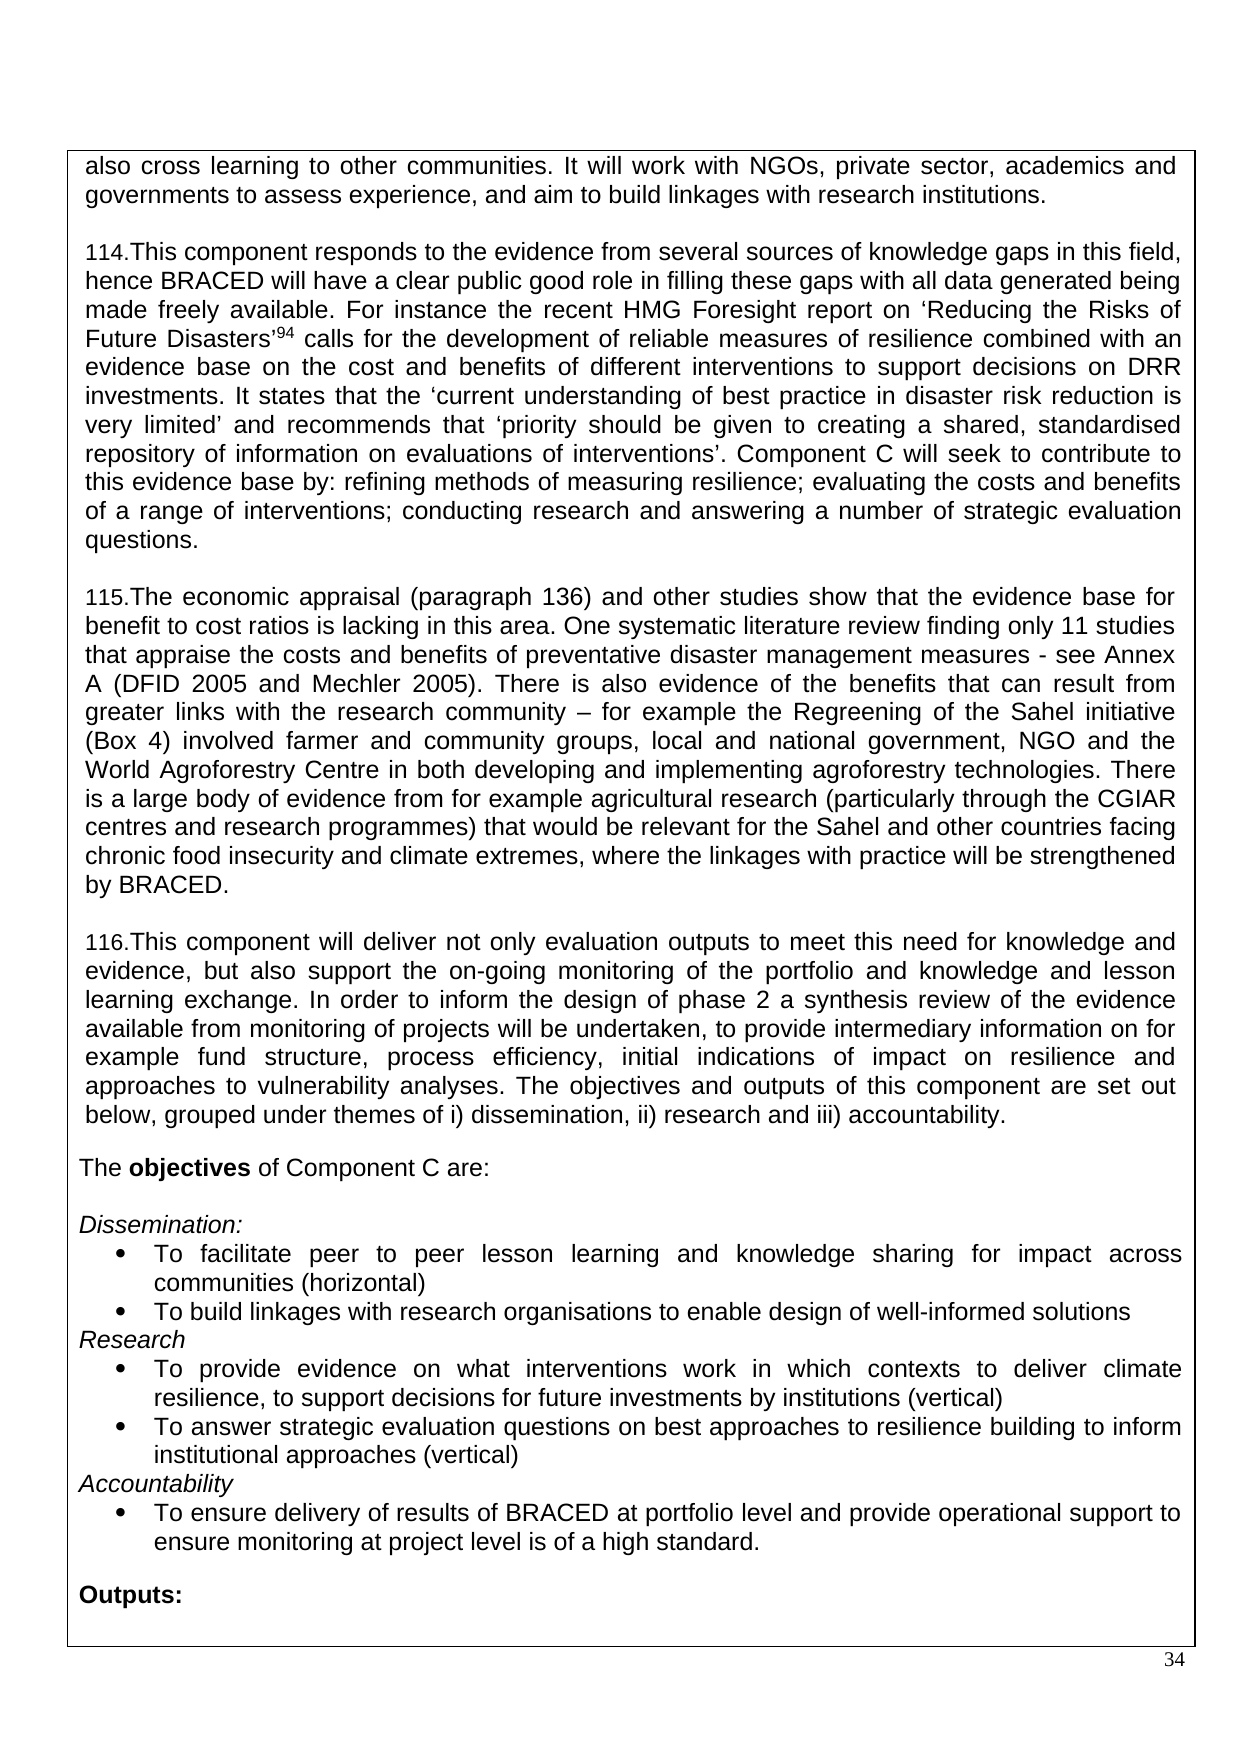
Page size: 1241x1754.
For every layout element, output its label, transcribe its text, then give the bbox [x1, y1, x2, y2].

table_cell B. Impact and Outcome that we expect to achieve What results do we expect to achieve? Impact: BRACED aims to make up to 5 million vulnerable people, especially women and children, in developing countries more resilient to climate extremes. In addition, through improved policies and institutions at national level and better understanding of DRR and adaptation, we expect the programme to reach many millions more indirectly. Estimates of these indirect beneficiaries will be determined during implementation. Two indicators will be used to measure the impact of BRACED: Reduction in the number of deaths caused by climate extremes and disasters. Proportion of children under 5 who are suffering from global acute malnutrition and severe acute malnutrition as a result of climate extremes and disasters. The outcomes of the programme will be: Poor people in developing countries reached by interventions designed to make them more resilient to climate extremes. Indicators: Number of people supported to cope with the impacts of Climate Change (ICF KPI 1). Number and type of assets protected or improved per household. XXXXX Knowledge and evidence for building resilience to climate extremes is built and is used/influential at all levels (local, national, regional, international and within DFID). Indicators: The number of countries where climate information is used to inform responses to climate extremes has improved (ICF Ada TI) The number of countries where the extent to which planned interventions are likely to have a transformational impact (ICF KPI 15). To deliver these impacts and outcomes BRACED has four outputs: Large scale interventions are in place to make people less vulnerable to climate extremes. Results include: large scale interventions established in five Sahelian countries and 6 other countries in Asia and other parts of sub-Saharan Africa to help reduce the risk of up to 5 million people to climate extremes. Indicators: Number of people whose resilience to climate extremes and disasters has been improved (ICF KPI 4) - disaggregated by programme type, gender, age and % of programme beneficiaries who are poor and extremely poor. Number of countries where large scale interventions have been established, disaggregated by region (Sahel and Other) and type and number of intervention. No of effective partnerships built between NGOs, local government and private sector to deliver interventions. The number of countries where the quality of stakeholder engagement in decision-making to address climate extremes and disasters has improved (ICF Adaptation Indicator). Increased capacity of local government, civil society and private sector to respond to climate extremes. Proposed results include: number of countries with improved early warning systems for climate extremes; number of interventions building resilience to climate extremes. Indicators: Number of countries with improved early warning systems for climate extremes disaggregated by region: Depending on the types of interventions proposed and the focus of the work planned under Component C of BRACED a combination of ‘scorecard’ indicators will be used. 3 of the Institutional level indicators from the Guidance on Measuring Disaster Resilience will be adapted for climate adaptation and disaster risk reduction for use by BRACED. Better understanding of what works in building climate resilience from DRR and climate change adaptation interventions. Results will include evidence and sharing of knowledge on: economics of building climate resilience; effectiveness of micro-insurance; cost effectiveness of private sector and NGO-led DRR insurance programmes; role of private sector in DRR and adaptation; how to take innovations to scale; and, how to work in hard-to-reach and fragile locations. Indicators: Number of evidence studies and documents produced on climate change adaptation and DRR to climate extremes. Number of strategic level evaluations (including beneficiary participation) commissioned and published. The number of project level evaluations of climate change adaptation and DRR carried out by partners brought together under meta-analysis. Number of new and existing climate change adaptation and DRR programmes whose design and/or implementation approaches are informed by the evidence from BRACED M&E and knowledge work. Number of ICF and DRF indicators that BRACED is able to collect data for and report against. Improved policies integrating DRR and climate change adaptation are in place at local, national, regional and international levels. Proposed results include: numbers of national resilience strategies incorporating adaptation and risk reduction in place and implemented; number of multilateral agencies with integrated policies on DRR and adaptation, number of countries where DRR and Adaptation are part of national and sectoral ministries policies and plans; and number of regional plans/actions on cooperation in DRR and climate adaptation. Indicators: Number of national and regional resilience strategies incorporating climate change adaptation and risk reduction in place and implemented. Number of multilateral agencies and regional organisations with integrated policies on adaptation and risk reduction. Under Component C of BRACED a combination of ‘scorecard’ indicators will be used, developed by the DFID Tracking Adaptation and Measuring Development Programme. The logframe for BRACED with details of these expected impacts, outcomes and outputs is given in Annex F. The logframe will be a living document with milestones and targets being added after the selection of the NGO grants under Components A and B. Details of how the total number of people BRACED will help to be more resilient to climate extremes was calculate are given in Box 6. A schematic Theory of Change is shown in Figure 2 below. BRACED will seek to achieve its stated impact to make poor people more resilient to climate extremes by two main pathways: In the short term by the direct impact of funded projects on the resilience of men women and children in the communities targeted (thick orange line). In the longer term it will achieve a transformational impact on resilience of poor people in vulnerable communities over time (sustained) and across regions (geographic) as well as social groups, ecological regions and economies through a longer pathway. This will be to learn lessons from funded projects of what approaches work in what context, and to influence policy making and development planning in national governments, regional institutions, local government and through international initiatives. Component D still to be designed will be key part of this at the national and regional level. Figure 2: BRACED Theory of Change This illustrates the central importance of Component C to BRACED, to learn from the range of approaches supported, and the importance of political economy considerations in influencing governance structures for sustainability and long term impact. It also highlights the importance of accountability of government to communities, to ensure lessons are implemented at local level. What will BRACED do? To deliver these outcomes three immediate components are proposed. A fourth component on building institutional capacity will be developed subsequently. The four components are: Scaling up actions on the ground to build the resilience of people to cope with climate extreme events in the Sahel. (Budget up to £60 million). This is expected to directly benefit up to 5 million people. Boxes 5 and 6 provide details on how this figure was estimated. Scaling up actions on the ground to build the resilience of people to cope with climate extreme events in DFID focal countries at high risk of these events (Budget up to £40 million) Building evidence and testing approaches on adaptation and DRR (Budget up to £10 million) Development of national and international capability and capacity on response to climate related disasters (Budget up to £30 million). Together these four components will directly benefit people at risk from climate extremes, and build momentum among international partners on the importance of integrating climate change into disaster risk reduction. Improved evidence of what works and on the economics of investing in building resilience should pave the way for future at-scale funding for adaptive social protection, micro-insurance, and large-scale private funding mechanisms for spreading or transferring climate/extreme weather risks. Box 6: Estimating the number of people who will benefit from BRACED Component A: Scaling up of DRR and adaptation in the Sahel This component will work in Burkina Faso, Chad, Mali, Mauritania and Niger, and will provide large-scale support to adaptation and DRR activities at the grassroots level through grants to alliances/consortia of NGOs, local government, private sector and research organisations. These will be used to build the resilience of households and communities in the Sahel by improving and diversifying livelihoods, developing shared management systems of resources critical to resilience (water, rangelands, and forests) and embedding disaster risk reduction and adaptation in to climate change and development responses. An important part of the activities will be building the evidence and strategies to resolve competing land uses (land/water/forests/ rangelands), and supporting communities to build resilient and sustainable livelihoods. For example ensuring agricultural and pastoralist livelihoods are able to co-exist and support each other in a changing climate. Component B: Scaling up DRR and Adaptation in DFID focal countries This component will scale up DRR and adaptation actions in DFID focal countries whose populations are at high risk of climate extreme events. These are to be finalised but potentially will include Pakistan, Burma, Bangladesh, Ethiopia, South Sudan, Uganda, Kenya, and Mozambique. The component will provide large-scale support to adaptation and DRR activities at the grassroots level through grants to alliances/consortia comprising of NGOs, local government, private sector and research organisations. These will used to build the resilience of households and communities by improving and diversifying livelihoods, flood protection, early warning systems, and community adaptation planning. Challenges and Criteria for grants for components A and B One of the challenges to Components A and B is to avoid “just” funding good adaptation projects that build resilience to climate extremes without reference to scale up, policy influencing and sustainability. This is because there are likely to be limits to the extent to which poor communities can develop resilience just from within. Economic diversification may entail better links to markets or seeking jobs elsewhere for parts of the year. Other forms of local support from outside the community may also help break or reduce the efficacy of mechanisms by which communities are indirectly adversely affected by weather and climatic shocks. Most successful interventions for resilience have therefore aimed to institutionalise interventions into local to national governance systems. In addition to supporting adaptation projects that might be ‘islands of excellence’ BRACED will support a broader set of interventions that involve policy influencing, political economy analysis and promoting empowerment and accountability. For example, promoting greater transparency and accountability in the use of adaptation and resilience funding through participatory monitoring processes. Grant recipients will need to demonstrate how the impacts of their projects will be sustained. Evidence and experience already exists on how community-based DRR and adaptation can benefit people. However, funding to local level DRR and adaption is limited and often tied to a specific humanitarian response, when it could be considered to be too late. BRACED will support NGOs in partnership with UN agencies, national governments and the private sector to increase the number of programmes they deliver to help build the resilience of people to extreme climate events. A two stage process will be undertaken in the selection of grants. There will be an initial call for concepts. The best of these will be selected and proponents asked to develop full proposals. To enable them to do this grant proponents will be allowed to apply for a project preparation grant of up to £250,000. The purpose of this significant grant size is to allow proponents to build alliances for new consortia to implement scaled up projects. Establishment of consortia will be a condition for successful bids, as well as the development of an evaluation framework in partnership with wider BRACED programme. The grant will also be used to undertake pilot work to provide more evidence on the costs and benefits of the proposed approaches – including details on the unit costs of proposed actions; and the development of a results framework and clear theory of change. The building evidence Component C will be expected to share the knowledge generated from the project preparation phase. A detailed budget for the project preparation grant will be required to be submitted with the concept with all costs fully justified. It is anticipated that many concepts will require significantly less than the maximum grant amount, including where the proposal is partly funded from other sources (e.g. other donors or multilaterals). The allocation of project preparation grants will be rule based, with concepts selected against eight key criteria: Does the project propose work in one or more of the target countries? Does the concept clearly set out what climate extremes and risks it will address, and how these will impact on people especially women? Are the approaches and technologies it plans to scale up to build resilience of communities to climate extremes feasible? Does it take these to scale and aim to reach at least 250,000 people directly or indirectly? Degree that it involves partnerships between NGOs, local government, private sector and research organisations, demonstrates roles of the different partners, and indicates how lessons on policy and institutional changes to sustain impact will be determined? Indicate how the results of the project will be sustained? Do the proponents and partners demonstrate they have the capacity and capability to implement the proposed project? Does the concept set out a plan for monitoring and evaluation? Full project proposals will be assessed against more detailed criteria. These are given in Box 7 for both components A and B. It is expected that the average grant size will be £5 million over three years and will benefit up to 500,000 people giving an estimated total of 5 million directly helped by the BRACED programme. Higher grants of up to £10million will be considered where more than one country is to be supported. The minimum grant is expected to be £3million. Box 7: Criteria, eligibility, length and size of grants for Component A and B Component C: Building evidence on adaptation and DRR This component is of central importance to the Theory of Change for how BRACED will deliver a sustained transformational impact on people’s resilience to climate extremes, beyond the communities directly supported by funded projects. It will do this by learning lessons and building evidence on what works in different contexts, in order to both inform institutional approaches but also cross learning to other communities. It will work with NGOs, private sector, academics and governments to assess experience, and aim to build linkages with research institutions. This component responds to the evidence from several sources of knowledge gaps in this field, hence BRACED will have a clear public good role in filling these gaps with all data generated being made freely available. For instance the recent HMG Foresight report on ‘Reducing the Risks of Future Disasters’ calls for the development of reliable measures of resilience combined with an evidence base on the cost and benefits of different interventions to support decisions on DRR investments. It states that the ‘current understanding of best practice in disaster risk reduction is very limited’ and recommends that ‘priority should be given to creating a shared, standardised repository of information on evaluations of interventions’. Component C will seek to contribute to this evidence base by: refining methods of measuring resilience; evaluating the costs and benefits of a range of interventions; conducting research and answering a number of strategic evaluation questions. The economic appraisal (paragraph 136) and other studies show that the evidence base for benefit to cost ratios is lacking in this area. One systematic literature review finding only 11 studies that appraise the costs and benefits of preventative disaster management measures - see Annex A (DFID 2005 and Mechler 2005). There is also evidence of the benefits that can result from greater links with the research community – for example the Regreening of the Sahel initiative (Box 4) involved farmer and community groups, local and national government, NGO and the World Agroforestry Centre in both developing and implementing agroforestry technologies. There is a large body of evidence from for example agricultural research (particularly through the CGIAR centres and research programmes) that would be relevant for the Sahel and other countries facing chronic food insecurity and climate extremes, where the linkages with practice will be strengthened by BRACED. This component will deliver not only evaluation outputs to meet this need for knowledge and evidence, but also support the on-going monitoring of the portfolio and knowledge and lesson learning exchange. In order to inform the design of phase 2 a synthesis review of the evidence available from monitoring of projects will be undertaken, to provide intermediary information on for example fund structure, process efficiency, initial indications of impact on resilience and approaches to vulnerability analyses. The objectives and outputs of this component are set out below, grouped under themes of i) dissemination, ii) research and iii) accountability. The objectives of Component C are: Dissemination: To facilitate peer to peer lesson learning and knowledge sharing for impact across communities (horizontal) To build linkages with research organisations to enable design of well-informed solutions Research To provide evidence on what interventions work in which contexts to deliver climate resilience, to support decisions for future investments by institutions (vertical) To answer strategic evaluation questions on best approaches to resilience building to inform institutional approaches (vertical) Accountability To ensure delivery of results of BRACED at portfolio level and provide operational support to ensure monitoring at project level is of a high standard. Outputs: Dissemination Delivery of a knowledge platform for live learning, knowledge management and network building (including with research organisations), peer to peer and south-south learning [3 months startup - 3 years duration] Synthesis, dissemination and communication of results – including a summary review of results, lesson learning and process to inform phase 2 [3 months – 3 years] Research Evaluability assessment of project proposals, selection of projects for embedded evaluations and define and refine strategic evaluations, conduct project and strategic evaluations – approx. 6 embedded project evaluations and up to 5 strategic evaluations [6 months – 7 years duration] Define research priorities and conduct lesson learning pieces. [6 months to design – 7 years duration] Accountability Develop and implement common indicator methodologies, establish baselines by 6 months from project start date and generate data to monitor these [3 months startup - 3 years duration] Technical assistance to project grantees on monitoring and evaluation for project preparation grant phase and full bids phase [Immediate - 3 years] Audience (in priority order reflecting resource constraints): Project grantees in short term – to support monitoring and evaluation Other implementers in longer term for project design, including DFID design of phase 2. DFID internal learning including Future Fit Influence community of practice for approaches to DRR and climate resilience in longer term – e.g. GFDRR, UNISDR, AGIR, Political Champions on Resilience, national and local governments, research institutions, negotiation processes including on loss and damage. Contribute to systematic evidence base on costs and benefits of different interventions. Component D on policy and institutional approaches will be a key audience. The climate change adaptation and the disaster resilience M and E communities – including DFID for the ICF, the IIED Tracking Adaptation and Monitoring Development process and the OECD for approaches to measuring and monitoring climate resilience. The Indicative timeframe for the development of this component is given below. Phase 1 (start to 3 months): Knowledge platform arrangements designed, priority strategic evaluation questions designed (see evaluation section), research priorities designed, design of portfolio logframe indicators. Phase 2 (3 – 6 months) technical assistance to grantees for project preparation - design of project evaluations and monitoring arrangements, launch of knowledge platform Phase 3 (6 months – 3 years - programme lifespan) assistance and quality assurance of project logframes, finalisation of portfolio logframe, conduct evaluability assessment to select projects for embedded evaluations and to finalise strategic evaluations, begin strategic and project evaluations, on-going quality assurance, operation of knowledge platform activities, synthesis, dissemination and communication of results, input to design of phase 2. Phase 4 (3 years – 7 years – ex post) complete evaluations, synthesise, disseminate and communicate results. Component D: Development of national and international capability and capacity extremes This component will provide support to build the capability and capacity of national and regional organisations to prepare and plan for the expected increases in the frequency and severity of climate extremes. The results of this will be to help build the resilience of communities and reduce the impact of climate extremes on people’s lives and property at three levels: National and local level: integration of climate risk management and adaptation in national strategies and national plans, investment programmes and post-disaster recovery efforts. Improved evacuation planning, better regulations (e.g. codes for disaster-proof buildings) and planning on the provision of critical infrastructure (e.g. flood shelters and defence systems). Building national risk financing and insurance programmes, and, early warning systems and capacity of national met offices on weather and climate information. It will also work to link community and NGO action in DRR and climate adaptation, and to learn the lessons on how to scale up actions and the policies and institutions needed for this. Regional/sub regional level: building regional capacity to integrate climate risk analysis in planning and investments, to help regional institutions (e.g. AGIR see paragraph 92) to provide better weather and climate forecasting and early warning, and promoting trans-boundary water/ecosystems management and adaptation. This could include a Regional Centre of Excellence for Climate change and DRR as called for by the UNFCCC in Durban. International level: building the capacity of international agencies (e.g. UNISDR, IFIs) to integrate DRR and adaptation into their operations so that they support national and regional partners to address climate resilience in national strategies and policies. This will include policy and analytical work, sharing of knowledge, and, establishment of a community of practice on DRR and adaptation. What types of activities will be supported? As already discussed there will be a wide range of interventions that BRACED will support to build resilience to both slow onset disasters (e.g. droughts) and sudden onset events like cyclones and floods. Table 4 gives an illustration of this with a mapping of the activities of a range of NGOS working in the Sahel. They cover community based adaptation and planning, technologies and improved land management, water harvesting and water storage, flood protection and early warning schemes, access to weather/climate information. They will also include activities that particularly target and empower women, and wider aspects of empowerment and accountability. Reliable and affordable energy is also important to help people be productive and meet basic needs, such as cooking (and cooling and heating), and access telecommunications (important for resilience) and jobs. BRACED will support interventions on energy that will help build the resilience of people and their communities to climate extremes and climate change more broadly. This could include use of clean energy improvements to agricultural practices – for example solar water pumping for irrigation, more efficient biomass-residue fired agricultural processing (e.g. drying and curing), and renewable cooling using solar panels for milk and fish refrigeration. Providing reliable and clean energy supplies to key disaster risk management installations is important. This would include early warning and communication systems (including mobile phone-based systems), including health centres will be important actions. This links to objectives of the Sustainable Energy for All initiative (SE4ALL) for example in providing power to 400,000 health posts. It also offers opportunities to integrating planning for disasters with wider district climate and energy planning. Table 4: Mapping of current NGO interventions in the Sahel [68, 151, 1194, 1646]
